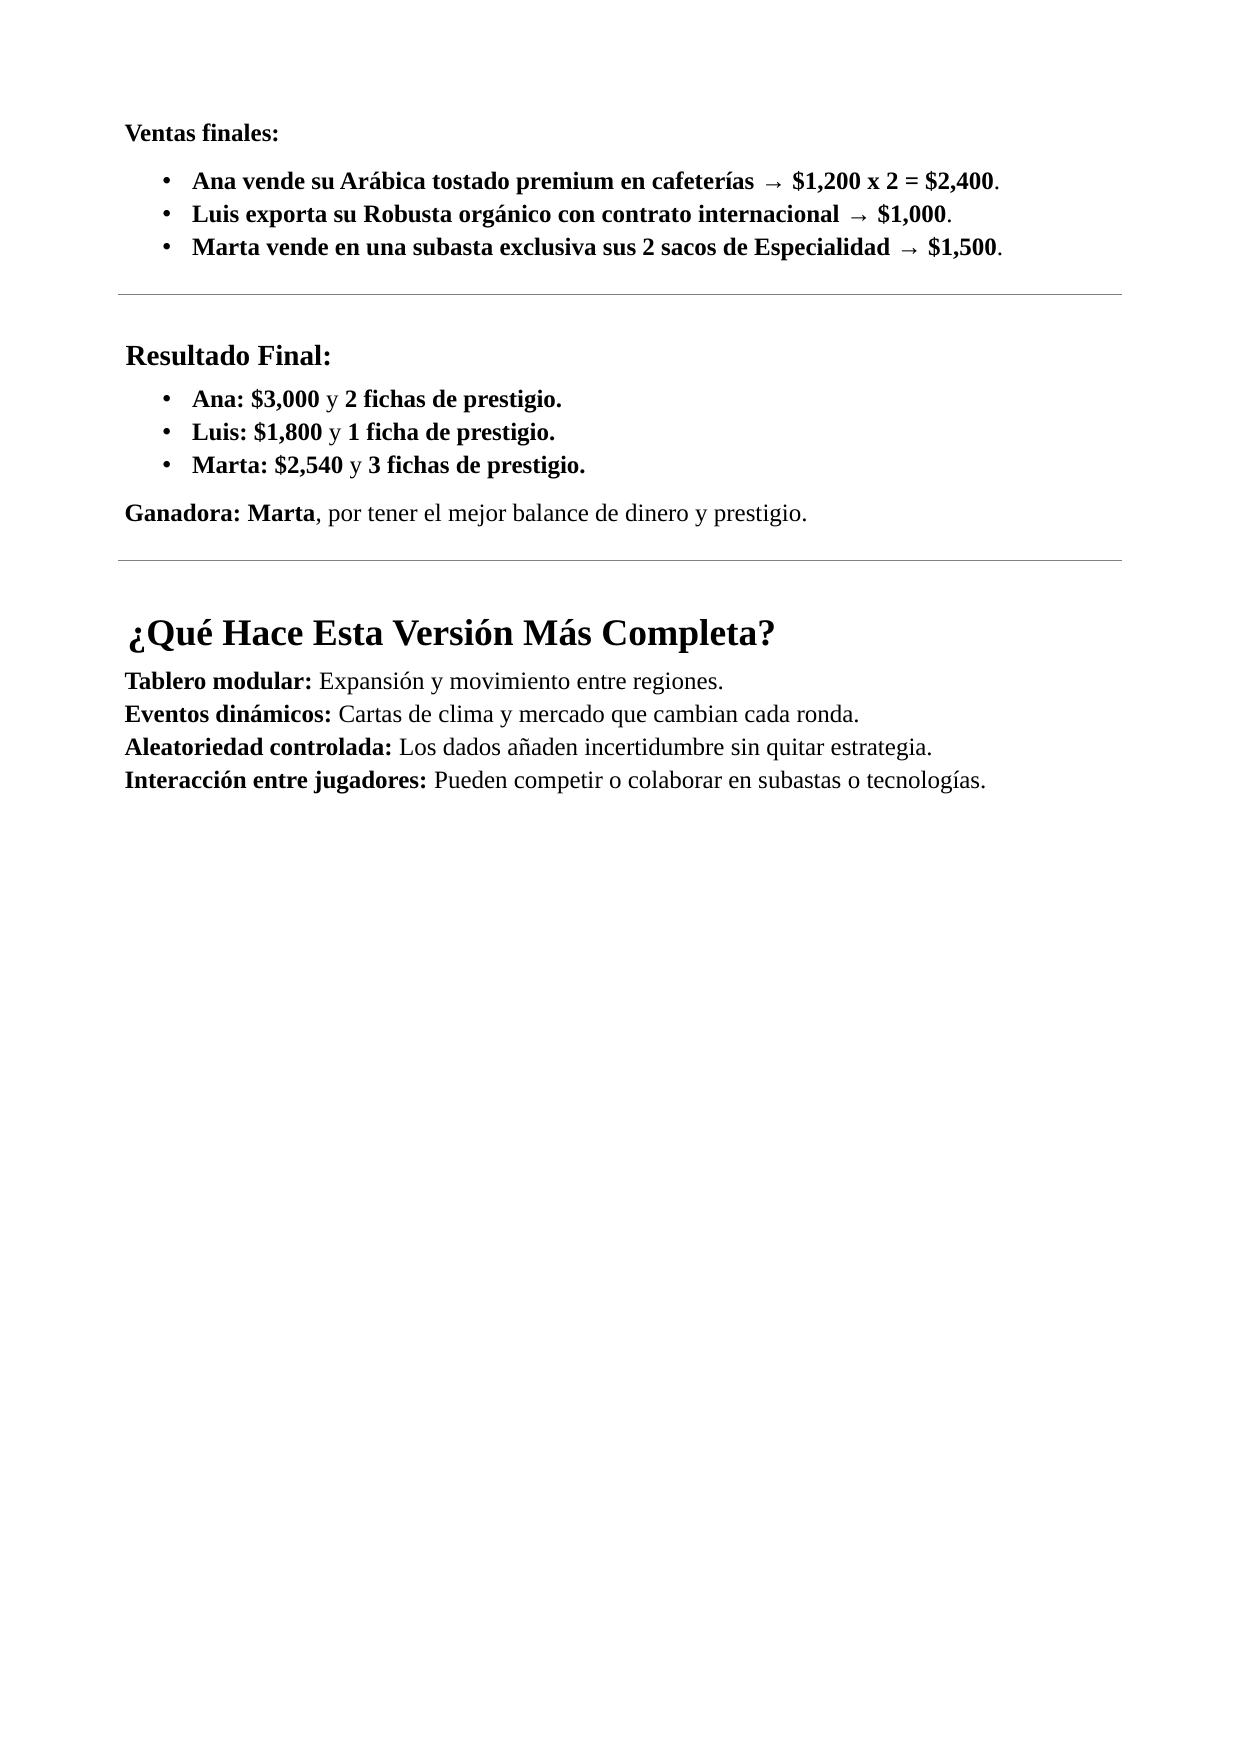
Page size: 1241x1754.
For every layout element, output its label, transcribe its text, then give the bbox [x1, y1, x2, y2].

subtitle ¿Qué Hace Esta Versión Más Completa? [118, 611, 1122, 654]
list Ana vende su Arábica tostado premium en cafeterías → $1,200 x 2 = $2,400. [162, 166, 1122, 194]
list Luis: $1,800 y 1 ficha de prestigio. [162, 417, 1122, 446]
list Ana: $3,000 y 2 fichas de prestigio. [162, 384, 1122, 413]
list Marta: $2,540 y 3 fichas de prestigio. [162, 450, 1122, 479]
text Ventas finales: [118, 118, 1122, 147]
subtitle Resultado Final: [118, 338, 1122, 372]
text Tablero modular: Expansión y movimiento entre regiones. Eventos dinámicos: Cartas de clima y mercado que cambian cada ronda. Aleatoriedad controlada: Los dados añaden incertidumbre sin quitar estrategia. Interacción entre jugadores: Pueden competir o colaborar en subastas o tecnologías. [118, 666, 1122, 794]
text Ganadora: Marta, por tener el mejor balance de dinero y prestigio. [118, 498, 1122, 527]
list Luis exporta su Robusta orgánico con contrato internacional → $1,000. [162, 199, 1122, 227]
list Marta vende en una subasta exclusiva sus 2 sacos de Especialidad → $1,500. [162, 232, 1122, 261]
